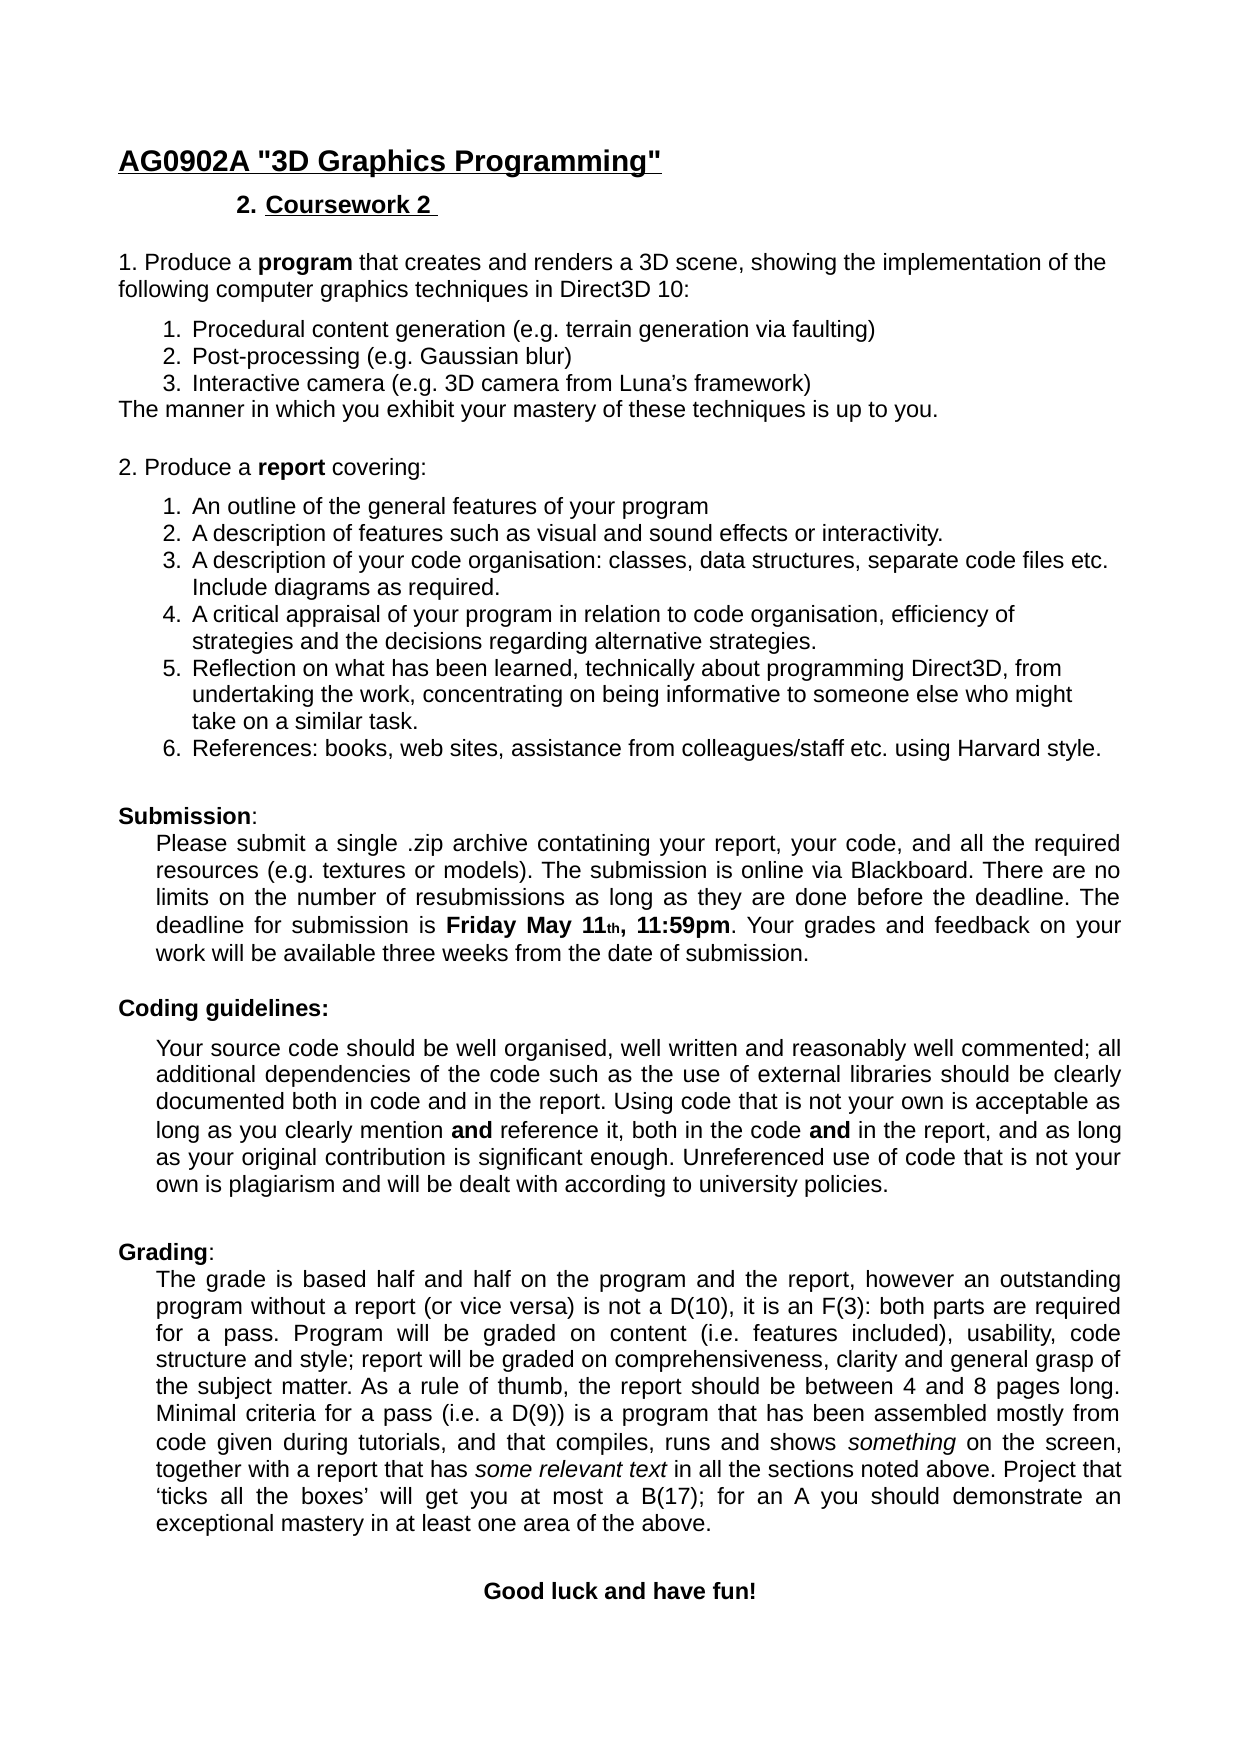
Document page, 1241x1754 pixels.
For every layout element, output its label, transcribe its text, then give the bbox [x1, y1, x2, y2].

text Grading: [118, 1238, 1122, 1265]
list A description of features such as visual and sound effects or interactivity. [162, 520, 1122, 547]
list References: books, web sites, assistance from colleagues/staff etc. using Harvard style. [162, 735, 1122, 762]
list A critical appraisal of your program in relation to code organisation, efficiency of strategies and the decisions regarding alternative strategies. [162, 600, 1122, 654]
text Please submit a single .zip archive contatining your report, your code, and all the required resources (e.g. textures or models). The submission is online via Blackboard. There are no limits on the number of resubmissions as long as they are done before the deadline. The deadline for submission is Friday May 11th, 11:59pm. Your grades and feedback on your work will be available three weeks from the date of submission. [156, 830, 1122, 966]
text Coding guidelines: [118, 966, 1122, 1022]
text The manner in which you exhibit your mastery of these techniques is up to you. 2. Produce a report covering: [118, 396, 1122, 480]
text 1. Produce a program that creates and renders a 3D scene, showing the implementation of the following computer graphics techniques in Direct3D 10: [118, 218, 1122, 303]
list A description of your code organisation: classes, data structures, separate code files etc. Include diagrams as required. [162, 547, 1122, 600]
list Post-processing (e.g. Gaussian blur) [162, 342, 1122, 369]
subtitle AG0902A "3D Graphics Programming" [118, 143, 1122, 177]
list An outline of the general features of your program [162, 493, 1122, 520]
text Good luck and have fun! [118, 1577, 1122, 1604]
list Interactive camera (e.g. 3D camera from Luna’s framework) [162, 369, 1122, 396]
text The grade is based half and half on the program and the report, however an outstanding program without a report (or vice versa) is not a D(10), it is an F(3): both parts are required for a pass. Program will be graded on content (i.e. features included), usability, code structure and style; report will be graded on comprehensiveness, clarity and general grasp of the subject matter. As a rule of thumb, the report should be between 4 and 8 pages long. Minimal criteria for a pass (i.e. a D(9)) is a program that has been assembled mostly from code given during tutorials, and that compiles, runs and shows something on the screen, together with a report that has some relevant text in all the sections noted above. Project that ‘ticks all the boxes’ will get you at most a B(17); for an A you should demonstrate an exceptional mastery in at least one area of the above. [156, 1265, 1122, 1536]
subtitle Coursework 2 [236, 190, 1122, 218]
text Submission: [118, 803, 1122, 830]
text Your source code should be well organised, well written and reasonably well commented; all additional dependencies of the code such as the use of external libraries should be clearly documented both in code and in the report. Using code that is not your own is acceptable as long as you clearly mention and reference it, both in the code and in the report, and as long as your original contribution is significant enough. Unreferenced use of code that is not your own is plagiarism and will be dealt with according to university policies. [156, 1034, 1122, 1197]
list Reflection on what has been learned, technically about programming Direct3D, from undertaking the work, concentrating on being informative to someone else who might take on a similar task. [162, 654, 1122, 735]
list Procedural content generation (e.g. terrain generation via faulting) [162, 315, 1122, 342]
